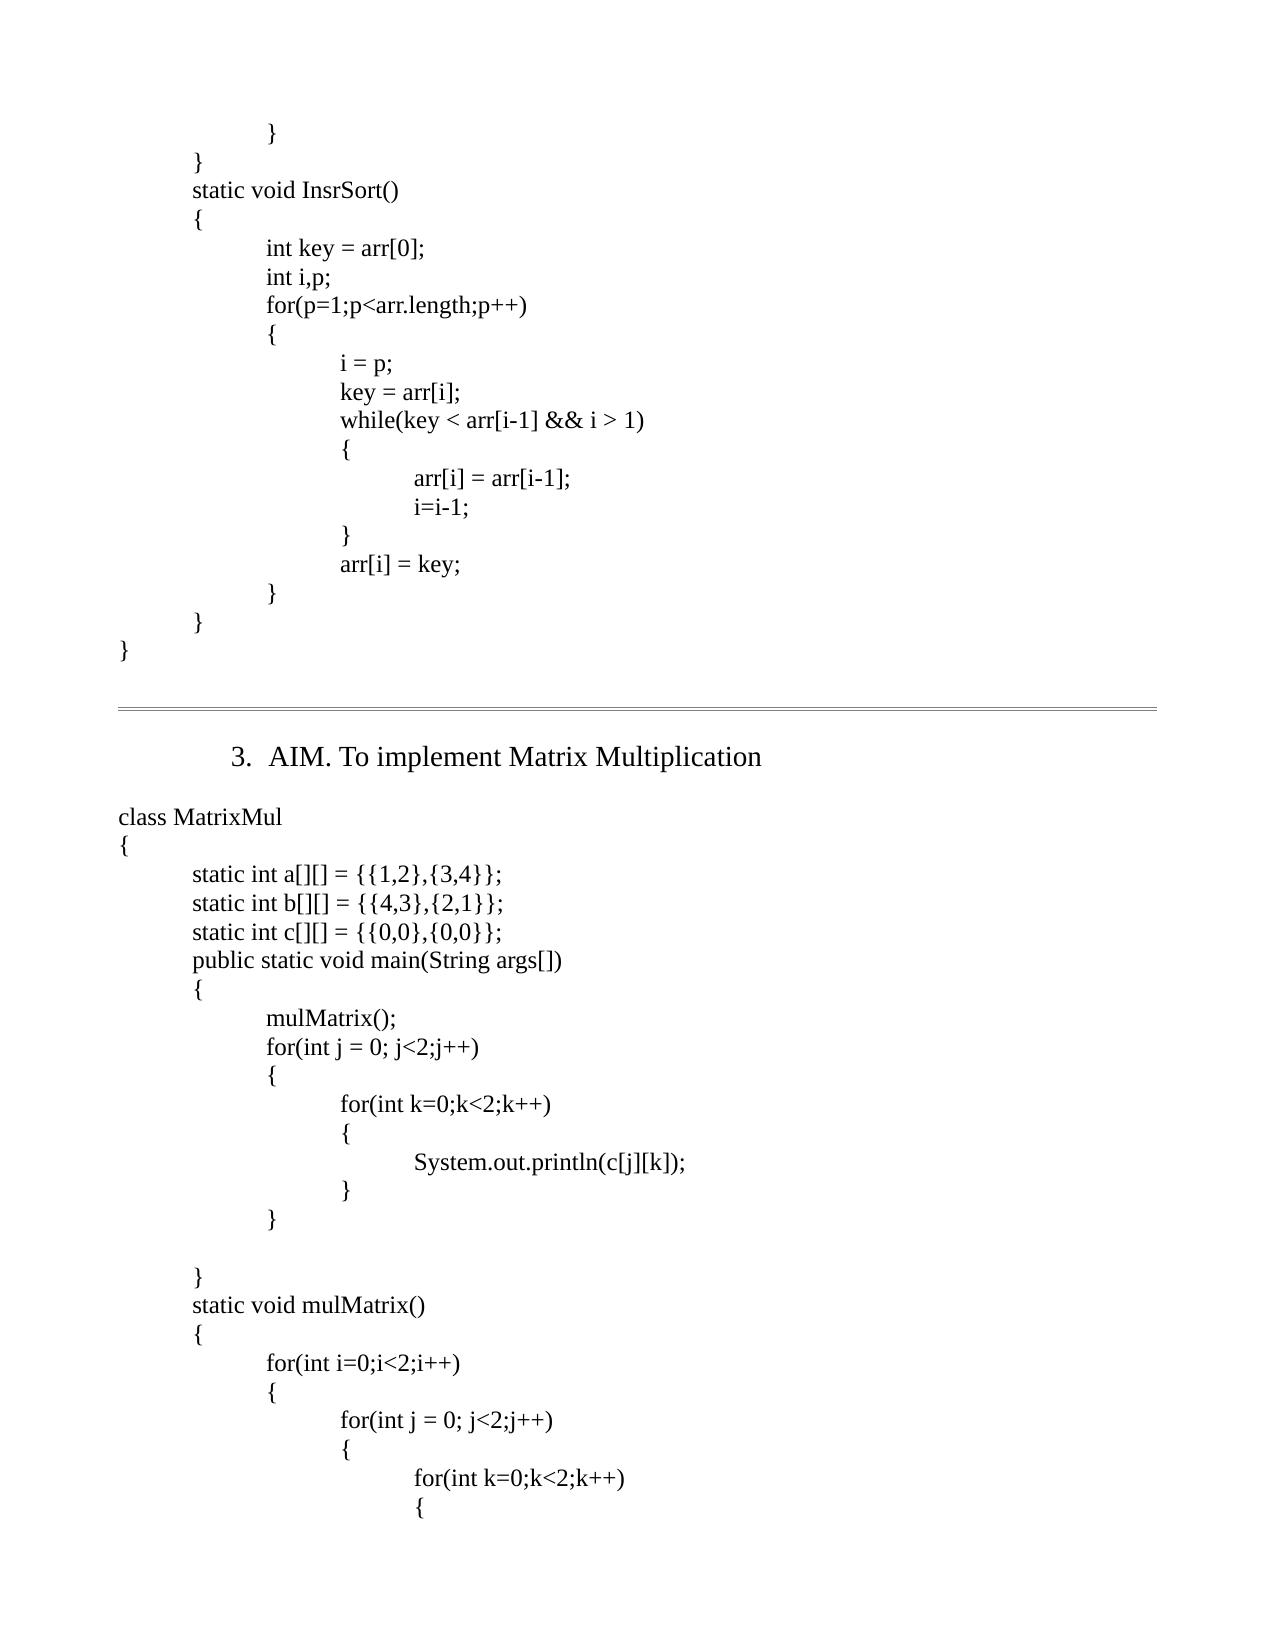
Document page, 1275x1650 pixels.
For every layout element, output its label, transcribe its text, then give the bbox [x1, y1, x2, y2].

text for(int j = 0; j<2;j++) [118, 1405, 1157, 1434]
text static int c[][] = {{0,0},{0,0}}; [118, 917, 1157, 945]
text for(int k=0;k<2;k++) [118, 1463, 1157, 1492]
text } [118, 521, 1157, 549]
text { [118, 434, 1157, 463]
text } [118, 607, 1157, 636]
text } [118, 118, 1157, 147]
text for(int j = 0; j<2;j++) [118, 1032, 1157, 1060]
text int i,p; [118, 262, 1157, 291]
text { [118, 204, 1157, 233]
text for(int i=0;i<2;i++) [118, 1348, 1157, 1377]
text mulMatrix(); [118, 1003, 1157, 1032]
text { [118, 1434, 1157, 1463]
text { [118, 1492, 1157, 1520]
text static int b[][] = {{4,3},{2,1}}; [118, 888, 1157, 917]
text key = arr[i]; [118, 377, 1157, 406]
text i=i-1; [118, 492, 1157, 521]
text public static void main(String args[]) [118, 945, 1157, 974]
text while(key < arr[i-1] && i > 1) [118, 406, 1157, 434]
text class MatrixMul [118, 802, 1157, 830]
text static int a[][] = {{1,2},{3,4}}; [118, 859, 1157, 888]
text arr[i] = arr[i-1]; [118, 463, 1157, 492]
text int key = arr[0]; [118, 233, 1157, 262]
text { [118, 1118, 1157, 1147]
list AIM. To implement Matrix Multiplication [231, 739, 1157, 773]
text System.out.println(c[j][k]); [118, 1147, 1157, 1175]
text { [118, 319, 1157, 348]
text } [118, 636, 1157, 664]
text arr[i] = key; [118, 549, 1157, 578]
text { [118, 1060, 1157, 1089]
text } [118, 1175, 1157, 1204]
text static void InsrSort() [118, 176, 1157, 204]
text { [118, 830, 1157, 859]
text { [118, 1319, 1157, 1348]
text } [118, 578, 1157, 607]
text { [118, 1377, 1157, 1405]
text } [118, 1204, 1157, 1233]
text } [118, 1262, 1157, 1290]
text i = p; [118, 348, 1157, 377]
text static void mulMatrix() [118, 1290, 1157, 1319]
text { [118, 974, 1157, 1003]
text for(p=1;p<arr.length;p++) [118, 291, 1157, 319]
text } [118, 147, 1157, 176]
text for(int k=0;k<2;k++) [118, 1089, 1157, 1118]
